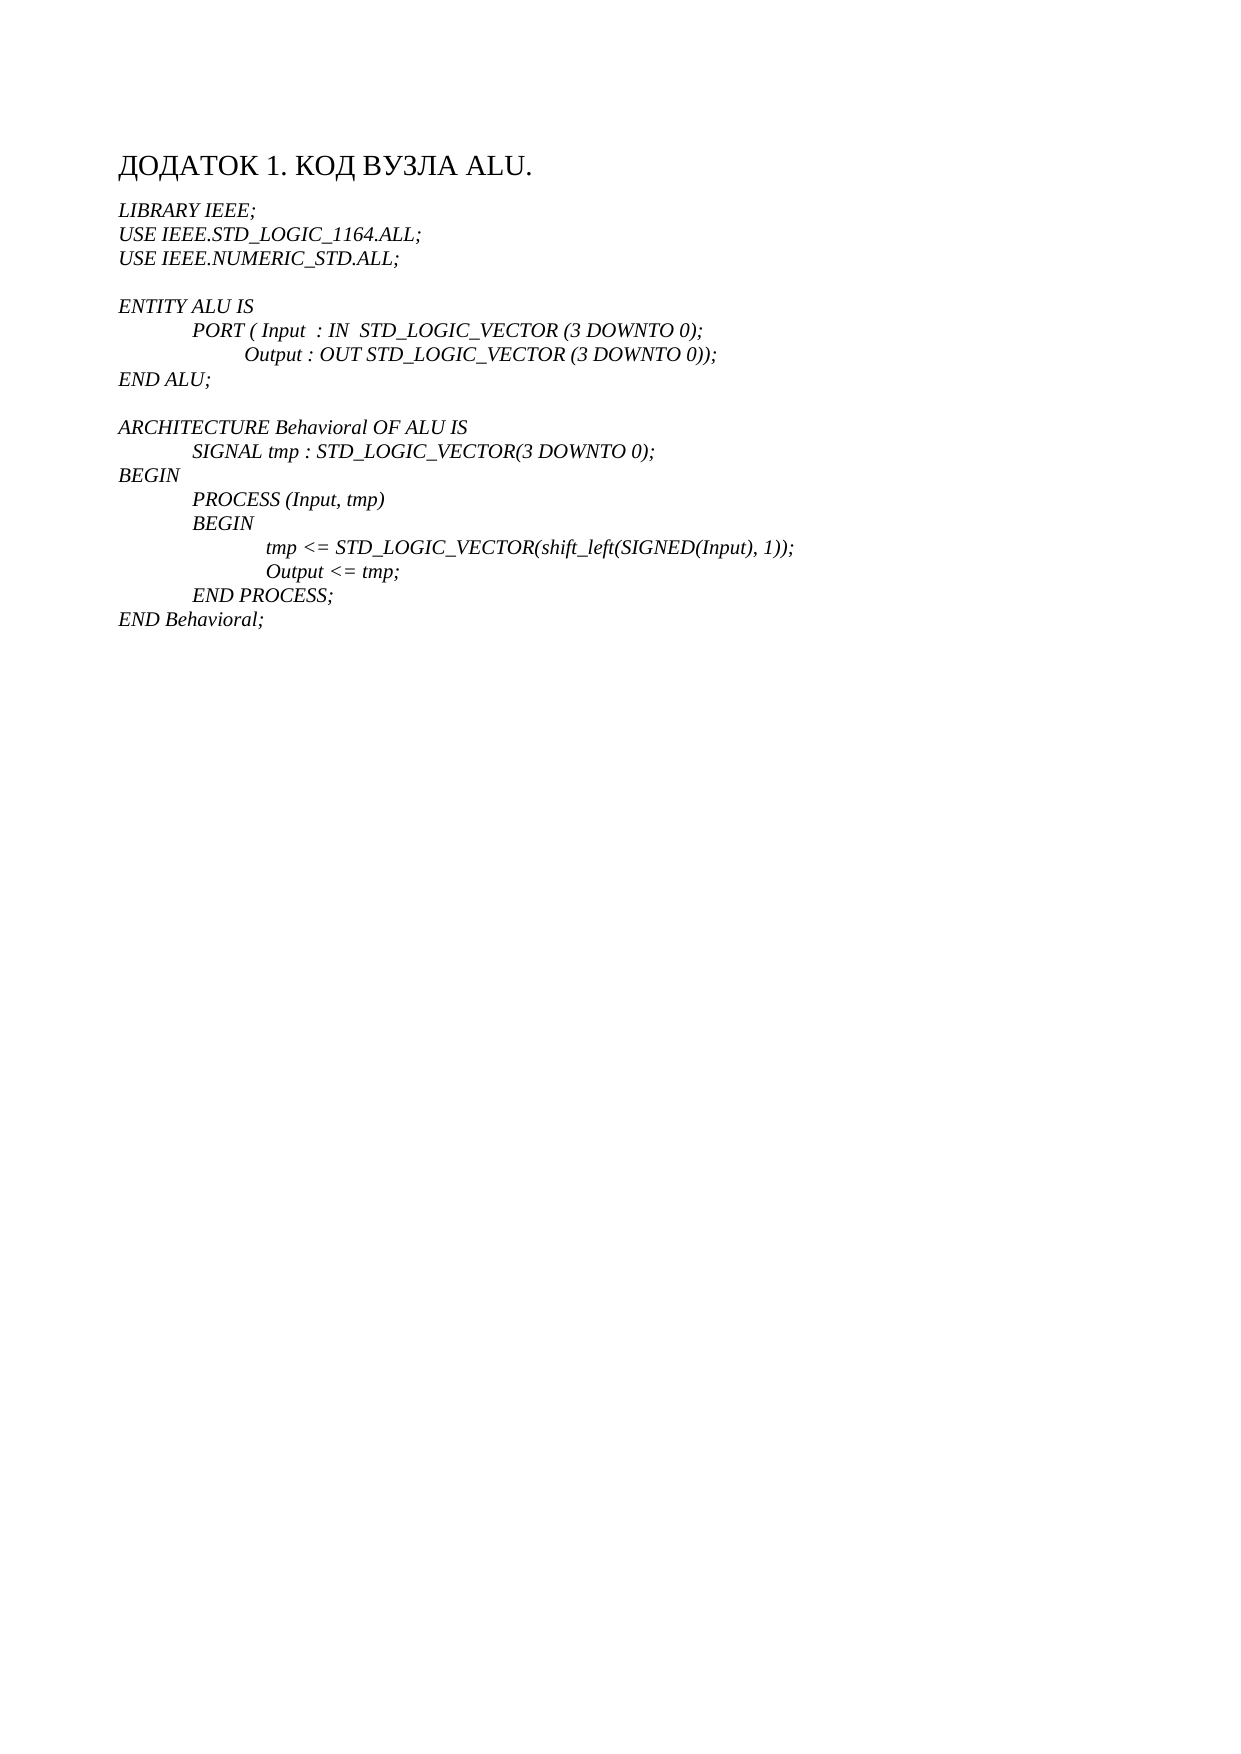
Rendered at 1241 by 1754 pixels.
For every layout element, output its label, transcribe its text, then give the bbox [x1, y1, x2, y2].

text Output : OUT STD_LOGIC_VECTOR (3 DOWNTO 0)); [118, 342, 1122, 366]
text USE IEEE.STD_LOGIC_1164.ALL; [118, 222, 1122, 246]
text END Behavioral; [118, 607, 1122, 631]
text END PROCESS; [118, 583, 1122, 607]
text ENTITY ALU IS [118, 294, 1122, 318]
text BEGIN [118, 511, 1122, 535]
subtitle Код вузла ALU. [118, 148, 1122, 181]
text BEGIN [118, 463, 1122, 487]
text USE IEEE.NUMERIC_STD.ALL; [118, 246, 1122, 270]
text ARCHITECTURE Behavioral OF ALU IS [118, 414, 1122, 439]
text Output <= tmp; [118, 559, 1122, 583]
text END ALU; [118, 366, 1122, 391]
text SIGNAL tmp : STD_LOGIC_VECTOR(3 DOWNTO 0); [118, 439, 1122, 463]
text tmp <= STD_LOGIC_VECTOR(shift_left(SIGNED(Input), 1)); [118, 535, 1122, 559]
text LIBRARY IEEE; [118, 198, 1122, 222]
text PORT ( Input : IN STD_LOGIC_VECTOR (3 DOWNTO 0); [118, 318, 1122, 342]
text PROCESS (Input, tmp) [118, 487, 1122, 511]
